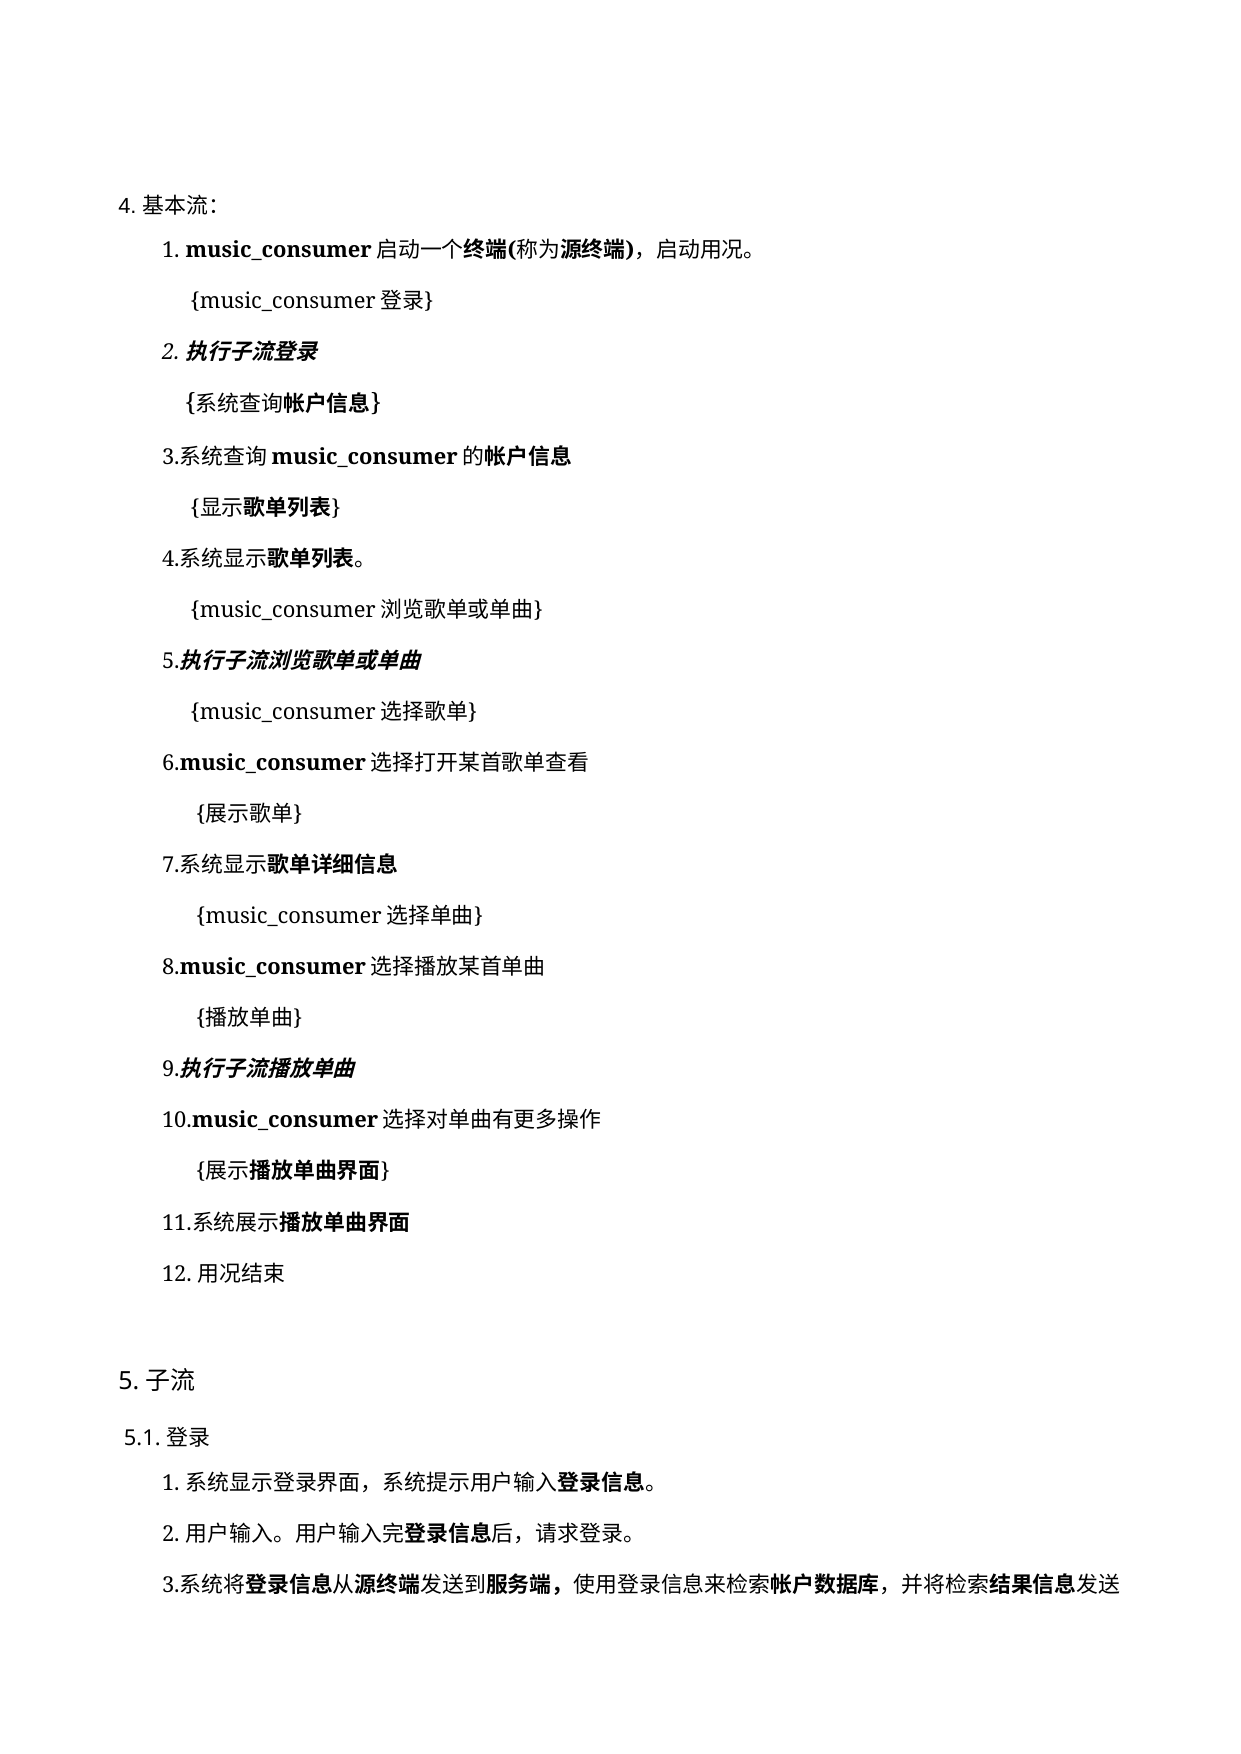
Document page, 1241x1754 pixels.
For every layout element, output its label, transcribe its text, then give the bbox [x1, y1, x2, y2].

text 1. 系统显示登录界面，系统提示用户输入登录信息。 [118, 1465, 1122, 1497]
text 11.系统展示播放单曲界面 [118, 1204, 1122, 1236]
subtitle 基本流： [118, 188, 1122, 219]
text 2. 用户输入。用户输入完登录信息后，请求登录。 [118, 1516, 1122, 1548]
text 9.执行子流播放单曲 [118, 1051, 1122, 1083]
text {显示歌单列表} [118, 490, 1122, 522]
text 12. 用况结束 [118, 1256, 1122, 1287]
text 5.执行子流浏览歌单或单曲 [118, 643, 1122, 675]
text 7.系统显示歌单详细信息 [118, 847, 1122, 879]
text 4.系统显示歌单列表。 [118, 541, 1122, 573]
text {music_consumer选择歌单} [118, 694, 1122, 726]
text 1. music_consumer启动一个终端(称为源终端)，启动用况。 [118, 232, 1122, 264]
text 6.music_consumer选择打开某首歌单查看 [118, 745, 1122, 777]
text {music_consumer选择单曲} [118, 898, 1122, 930]
text 2. 执行子流登录 [118, 334, 1122, 366]
text {music_consumer登录} [118, 283, 1122, 315]
text {展示播放单曲界面} [118, 1153, 1122, 1185]
text 8.music_consumer选择播放某首单曲 [118, 949, 1122, 981]
text {展示歌单} [118, 796, 1122, 828]
text 3.系统查询music_consumer的帐户信息 [118, 439, 1122, 471]
text {系统查询帐户信息} [118, 385, 1122, 419]
text 10.music_consumer选择对单曲有更多操作 [118, 1102, 1122, 1134]
text {music_consumer浏览歌单或单曲} [118, 592, 1122, 624]
subtitle 登录 [118, 1420, 1122, 1452]
text {播放单曲} [118, 1000, 1122, 1032]
subtitle 子流 [118, 1361, 1122, 1397]
text 3.系统将登录信息从源终端发送到服务端，使用登录信息来检索帐户数据库，并将检索结果信息发送 [118, 1567, 1122, 1599]
